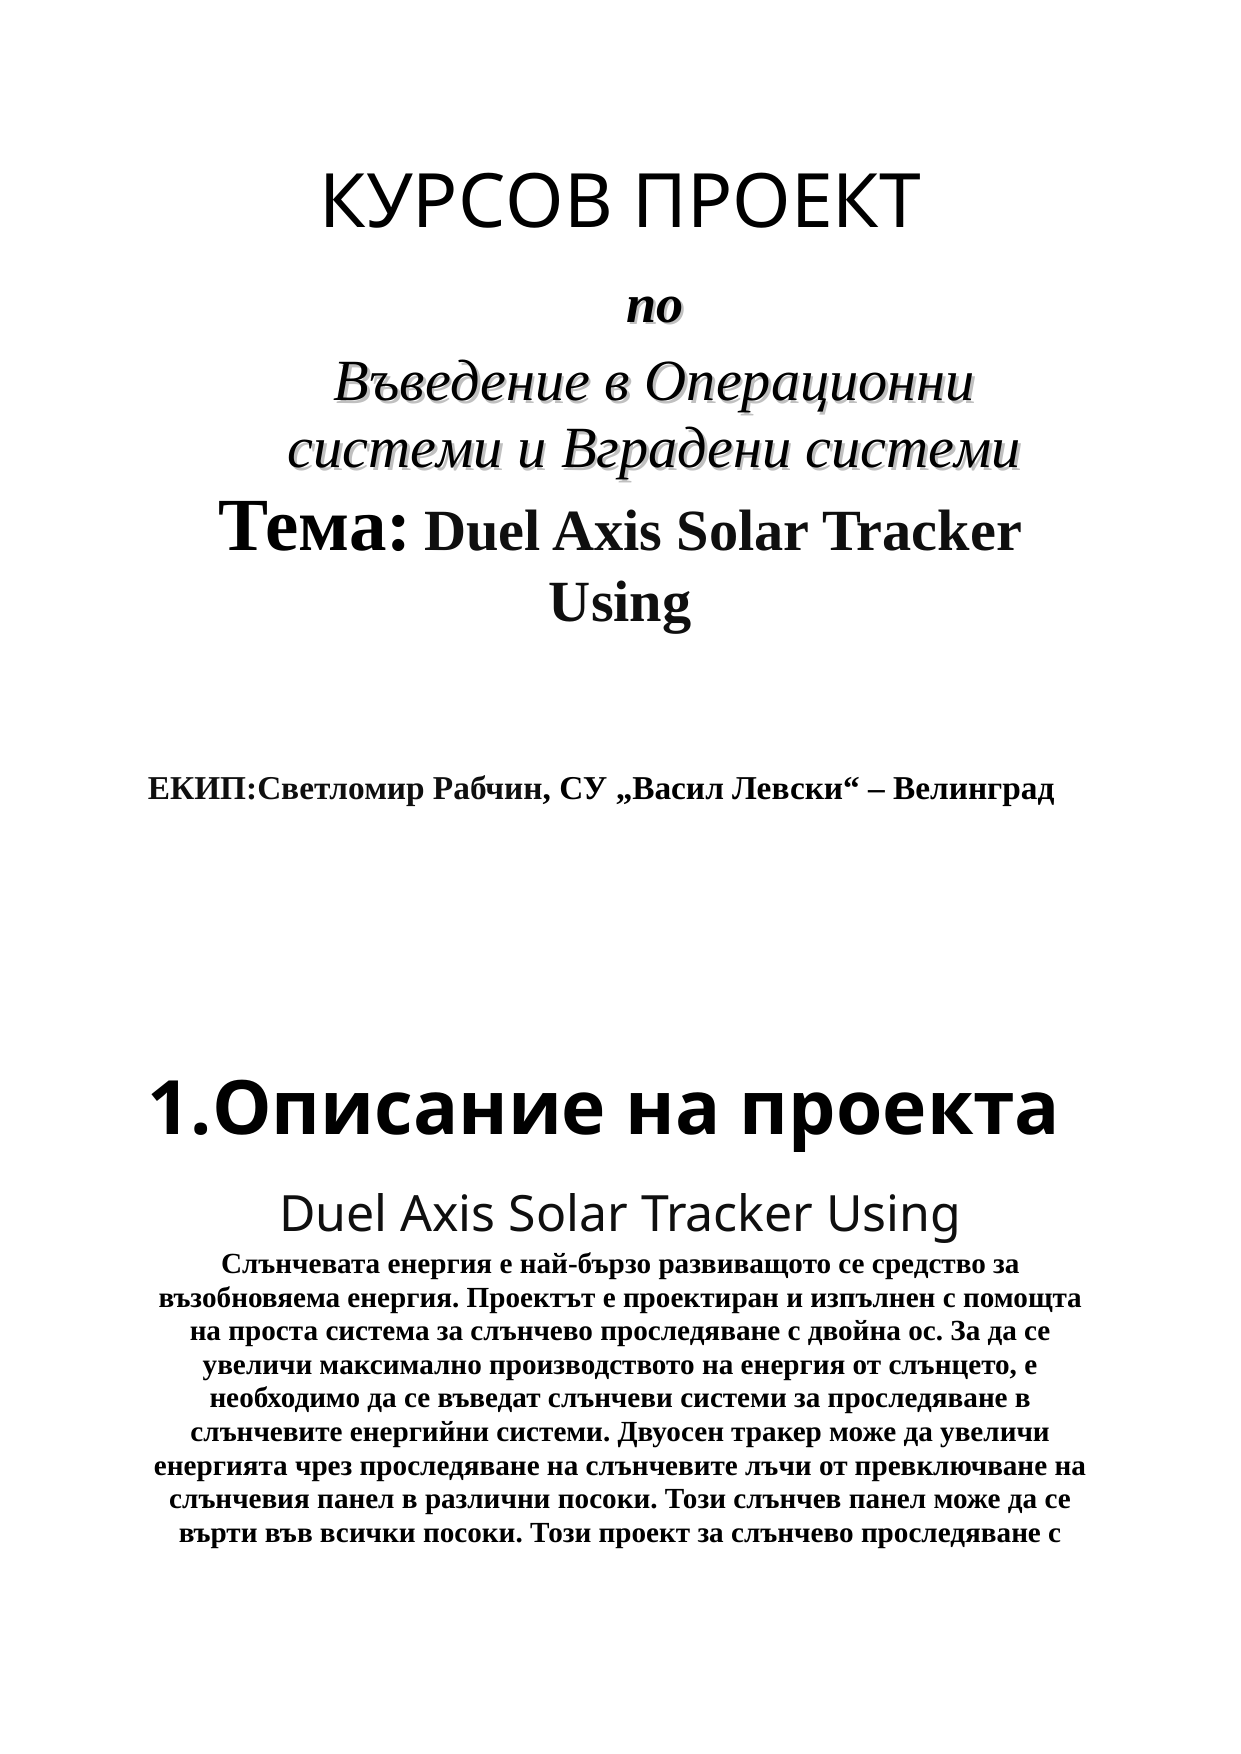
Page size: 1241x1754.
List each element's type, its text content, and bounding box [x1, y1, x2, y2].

text КУРСОВ ПРОЕКТ [148, 148, 1093, 250]
text Въведение в Операционни системи и Вградени системи [221, 346, 1093, 481]
subtitle Слънчевата енергия е най-бързо развиващото се средство за възобновяема енергия. Проектът е проектиран и изпълнен с помощта на проста система за слънчево проследяване с двойна ос. За да се увеличи максимално производството на енергия от слънцето, е необходимо да се въведат слънчеви системи за проследяване в слънчевите енергийни системи. Двуосен тракер може да увеличи енергията чрез проследяване на слънчевите лъчи от превключване на слънчевия панел в различни посоки. Този слънчев панел може да се върти във всички посоки. Този проект за слънчево проследяване с [148, 1246, 1093, 1548]
text по [221, 272, 1093, 334]
subtitle Тема: Duel Axis Solar Tracker Using [148, 481, 1093, 634]
subtitle ЕКИП:Светломир Рабчин, СУ „Васил Левски“ – Велинград [148, 768, 1093, 806]
subtitle Duel Axis Solar Tracker Using [148, 1178, 1093, 1246]
text 1.Описание на проекта [148, 1054, 1093, 1156]
